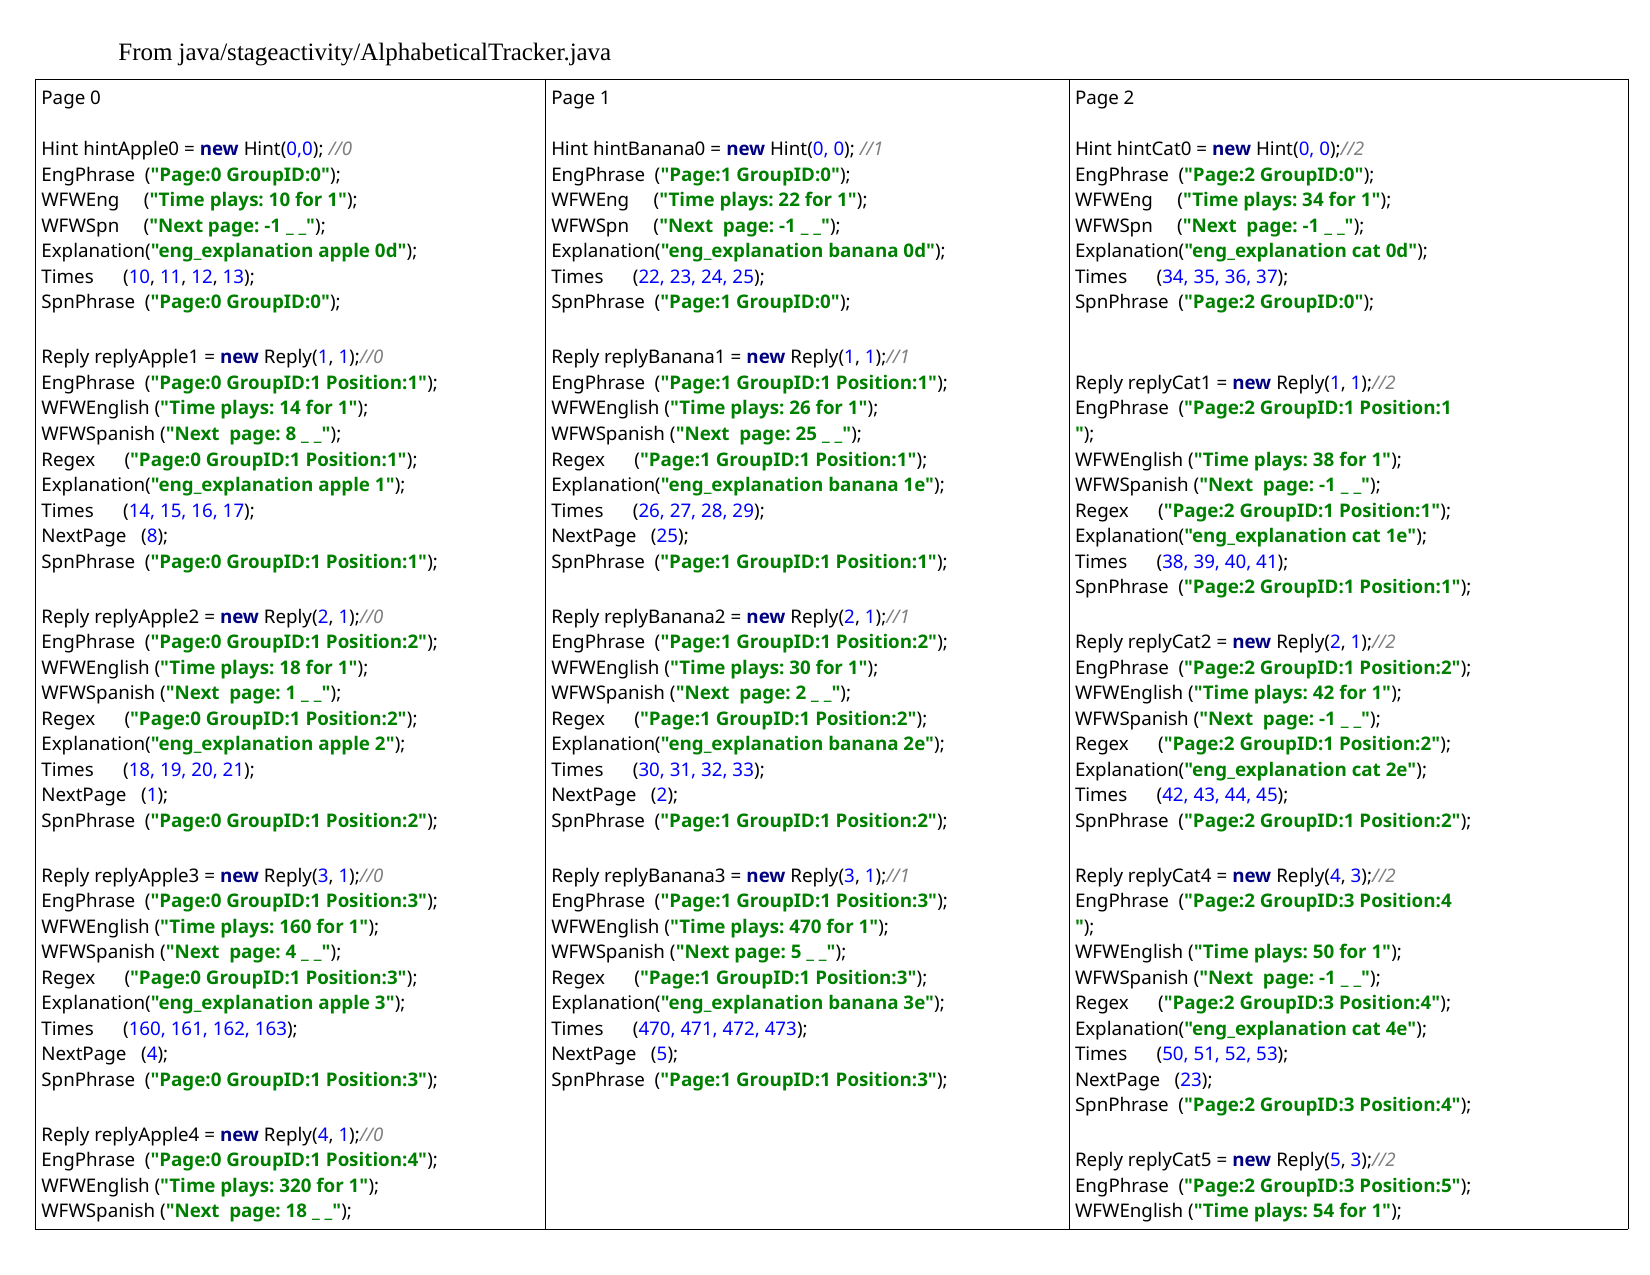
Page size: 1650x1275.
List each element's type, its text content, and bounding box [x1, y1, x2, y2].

table_header Page 1 Hint hintBanana0 = new Hint(0, 0); //1 EngPhrase ("Page:1 GroupID:0"); WFWEng ("Time plays: 22 for 1"); WFWSpn ("Next page: -1 _ _"); Explanation("eng_explanation banana 0d"); Times (22, 23, 24, 25); SpnPhrase ("Page:1 GroupID:0"); Reply replyBanana1 = new Reply(1, 1);//1 EngPhrase ("Page:1 GroupID:1 Position:1"); WFWEnglish ("Time plays: 26 for 1"); WFWSpanish ("Next page: 25 _ _"); Regex ("Page:1 GroupID:1 Position:1"); Explanation("eng_explanation banana 1e"); Times (26, 27, 28, 29); NextPage (25); SpnPhrase ("Page:1 GroupID:1 Position:1"); Reply replyBanana2 = new Reply(2, 1);//1 EngPhrase ("Page:1 GroupID:1 Position:2"); WFWEnglish ("Time plays: 30 for 1"); WFWSpanish ("Next page: 2 _ _"); Regex ("Page:1 GroupID:1 Position:2"); Explanation("eng_explanation banana 2e"); Times (30, 31, 32, 33); NextPage (2); SpnPhrase ("Page:1 GroupID:1 Position:2"); Reply replyBanana3 = new Reply(3, 1);//1 EngPhrase ("Page:1 GroupID:1 Position:3"); WFWEnglish ("Time plays: 470 for 1"); WFWSpanish ("Next page: 5 _ _"); Regex ("Page:1 GroupID:1 Position:3"); Explanation("eng_explanation banana 3e"); Times (470, 471, 472, 473); NextPage (5); SpnPhrase ("Page:1 GroupID:1 Position:3"); [546, 80, 1069, 1229]
table_header Page 2 Hint hintCat0 = new Hint(0, 0);//2 EngPhrase ("Page:2 GroupID:0"); WFWEng ("Time plays: 34 for 1"); WFWSpn ("Next page: -1 _ _"); Explanation("eng_explanation cat 0d"); Times (34, 35, 36, 37); SpnPhrase ("Page:2 GroupID:0"); Reply replyCat1 = new Reply(1, 1);//2 EngPhrase ("Page:2 GroupID:1 Position:1 "); WFWEnglish ("Time plays: 38 for 1"); WFWSpanish ("Next page: -1 _ _"); Regex ("Page:2 GroupID:1 Position:1"); Explanation("eng_explanation cat 1e"); Times (38, 39, 40, 41); SpnPhrase ("Page:2 GroupID:1 Position:1"); Reply replyCat2 = new Reply(2, 1);//2 EngPhrase ("Page:2 GroupID:1 Position:2"); WFWEnglish ("Time plays: 42 for 1"); WFWSpanish ("Next page: -1 _ _"); Regex ("Page:2 GroupID:1 Position:2"); Explanation("eng_explanation cat 2e"); Times (42, 43, 44, 45); SpnPhrase ("Page:2 GroupID:1 Position:2"); Reply replyCat4 = new Reply(4, 3);//2 EngPhrase ("Page:2 GroupID:3 Position:4 "); WFWEnglish ("Time plays: 50 for 1"); WFWSpanish ("Next page: -1 _ _"); Regex ("Page:2 GroupID:3 Position:4"); Explanation("eng_explanation cat 4e"); Times (50, 51, 52, 53); NextPage (23); SpnPhrase ("Page:2 GroupID:3 Position:4"); Reply replyCat5 = new Reply(5, 3);//2 EngPhrase ("Page:2 GroupID:3 Position:5"); WFWEnglish ("Time plays: 54 for 1"); [1070, 80, 1628, 1229]
table_header Page 0 Hint hintApple0 = new Hint(0,0); //0 EngPhrase ("Page:0 GroupID:0"); WFWEng ("Time plays: 10 for 1"); WFWSpn ("Next page: -1 _ _"); Explanation("eng_explanation apple 0d"); Times (10, 11, 12, 13); SpnPhrase ("Page:0 GroupID:0"); Reply replyApple1 = new Reply(1, 1);//0 EngPhrase ("Page:0 GroupID:1 Position:1"); WFWEnglish ("Time plays: 14 for 1"); WFWSpanish ("Next page: 8 _ _"); Regex ("Page:0 GroupID:1 Position:1"); Explanation("eng_explanation apple 1"); Times (14, 15, 16, 17); NextPage (8); SpnPhrase ("Page:0 GroupID:1 Position:1"); Reply replyApple2 = new Reply(2, 1);//0 EngPhrase ("Page:0 GroupID:1 Position:2"); WFWEnglish ("Time plays: 18 for 1"); WFWSpanish ("Next page: 1 _ _"); Regex ("Page:0 GroupID:1 Position:2"); Explanation("eng_explanation apple 2"); Times (18, 19, 20, 21); NextPage (1); SpnPhrase ("Page:0 GroupID:1 Position:2"); Reply replyApple3 = new Reply(3, 1);//0 EngPhrase ("Page:0 GroupID:1 Position:3"); WFWEnglish ("Time plays: 160 for 1"); WFWSpanish ("Next page: 4 _ _"); Regex ("Page:0 GroupID:1 Position:3"); Explanation("eng_explanation apple 3"); Times (160, 161, 162, 163); NextPage (4); SpnPhrase ("Page:0 GroupID:1 Position:3"); Reply replyApple4 = new Reply(4, 1);//0 EngPhrase ("Page:0 GroupID:1 Position:4"); WFWEnglish ("Time plays: 320 for 1"); WFWSpanish ("Next page: 18 _ _"); [36, 80, 545, 1229]
text From java/stageactivity/AlphabeticalTracker.java [118, 37, 1532, 66]
